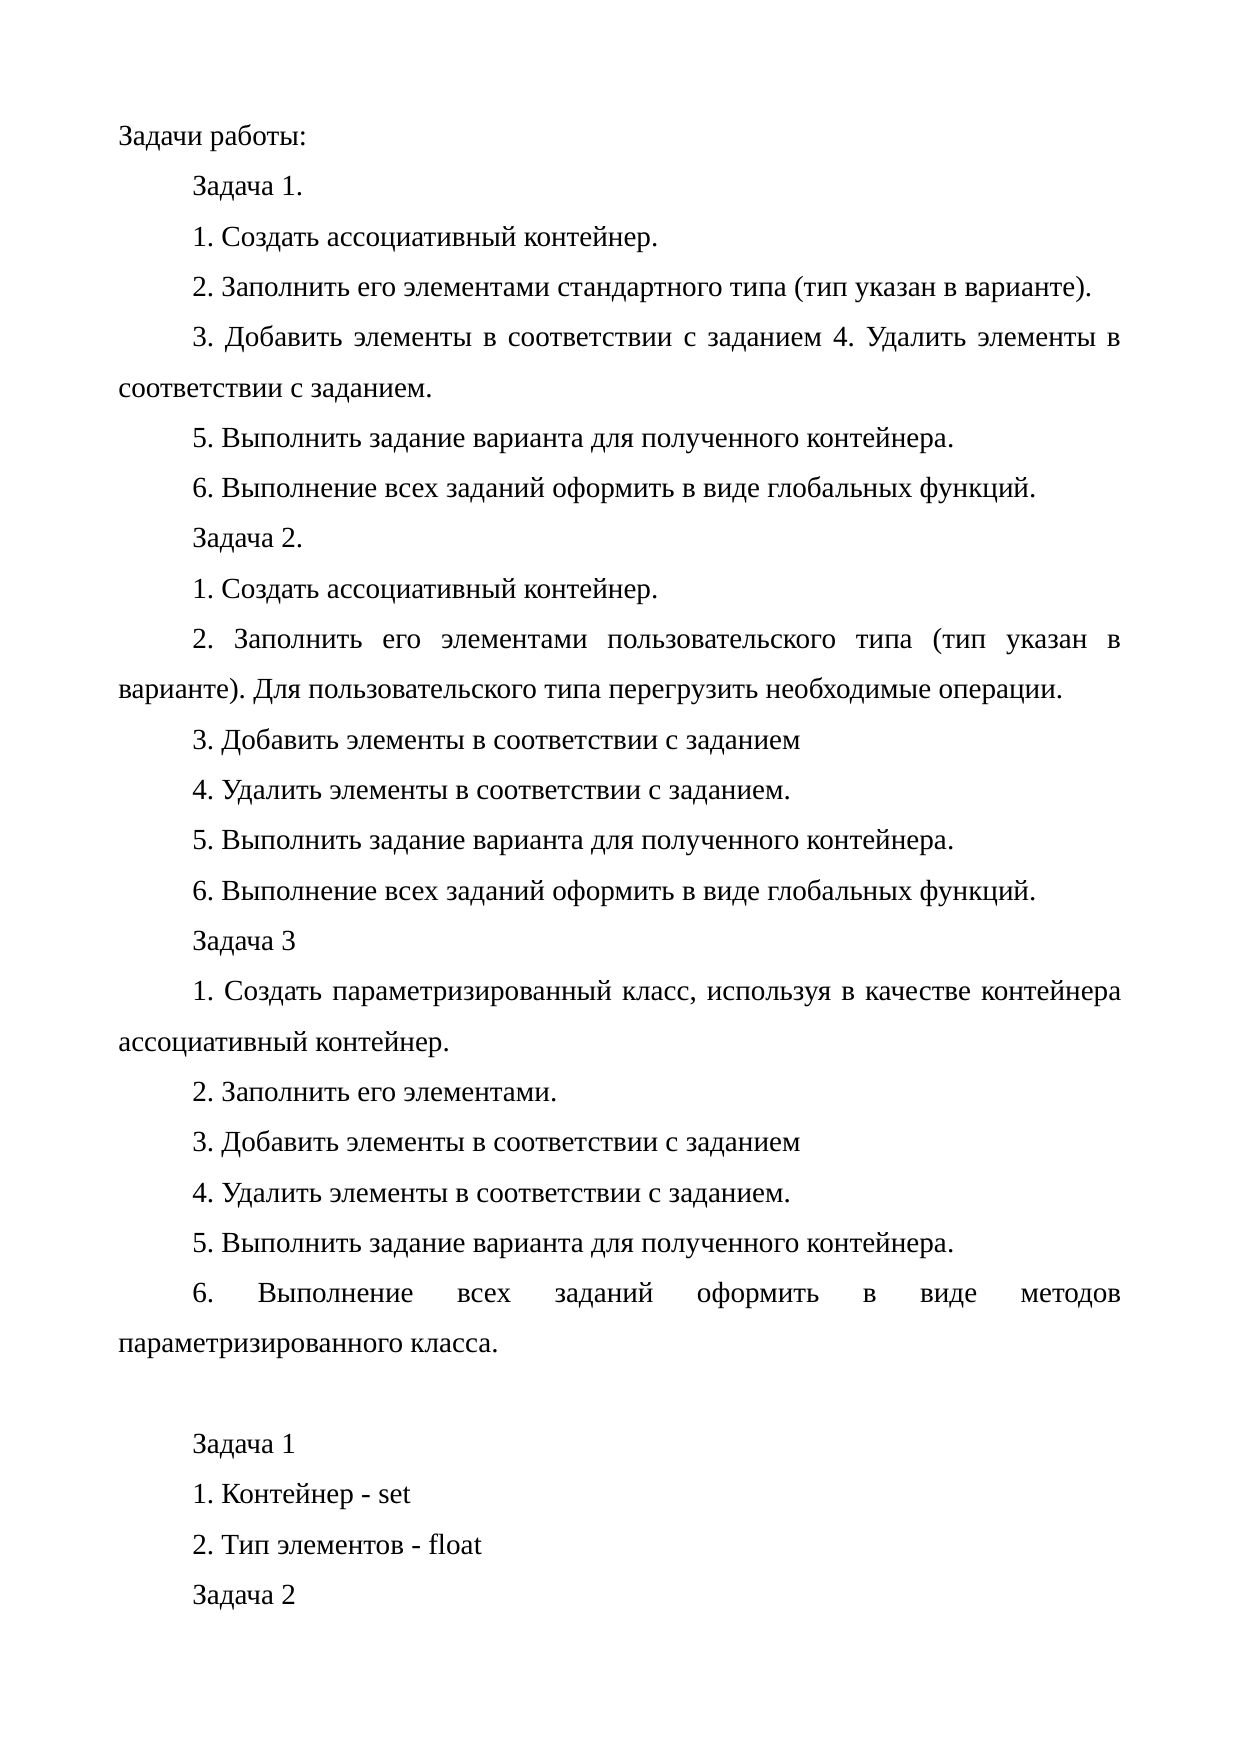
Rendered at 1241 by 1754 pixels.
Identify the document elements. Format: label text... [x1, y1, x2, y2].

text 3. Добавить элементы в соответствии с заданием 4. Удалить элементы в соответствии с заданием. [118, 319, 1122, 403]
text 1. Создать ассоциативный контейнер. [118, 571, 1122, 604]
text 4. Удалить элементы в соответствии с заданием. [118, 772, 1122, 806]
text 2. Заполнить его элементами пользовательского типа (тип указан в варианте). Для пользовательского типа перегрузить необходимые операции. [118, 621, 1122, 705]
text Задачи работы: [118, 118, 1122, 152]
text 2. Заполнить его элементами стандартного типа (тип указан в варианте). [118, 269, 1122, 303]
text 6. Выполнение всех заданий оформить в виде глобальных функций. [118, 470, 1122, 504]
text Задача 3 [118, 923, 1122, 957]
text 2. Заполнить его элементами. [118, 1074, 1122, 1108]
text Задача 1. [118, 168, 1122, 202]
text 3. Добавить элементы в соответствии с заданием [118, 722, 1122, 755]
text Задача 2 [118, 1577, 1122, 1611]
text 1. Контейнер - set [118, 1477, 1122, 1510]
text Задача 1 [118, 1426, 1122, 1460]
text 3. Добавить элементы в соответствии с заданием [118, 1124, 1122, 1158]
text 6. Выполнение всех заданий оформить в виде глобальных функций. [118, 873, 1122, 906]
text Задача 2. [118, 521, 1122, 554]
text 6. Выполнение всех заданий оформить в виде методов параметризированного класса. [118, 1275, 1122, 1359]
text 5. Выполнить задание варианта для полученного контейнера. [118, 822, 1122, 856]
text 2. Тип элементов - float [118, 1527, 1122, 1560]
text 5. Выполнить задание варианта для полученного контейнера. [118, 1225, 1122, 1258]
text 1. Создать параметризированный класс, используя в качестве контейнера ассоциативный контейнер. [118, 973, 1122, 1057]
text 4. Удалить элементы в соответствии с заданием. [118, 1175, 1122, 1208]
text 5. Выполнить задание варианта для полученного контейнера. [118, 420, 1122, 453]
text 1. Создать ассоциативный контейнер. [118, 219, 1122, 252]
